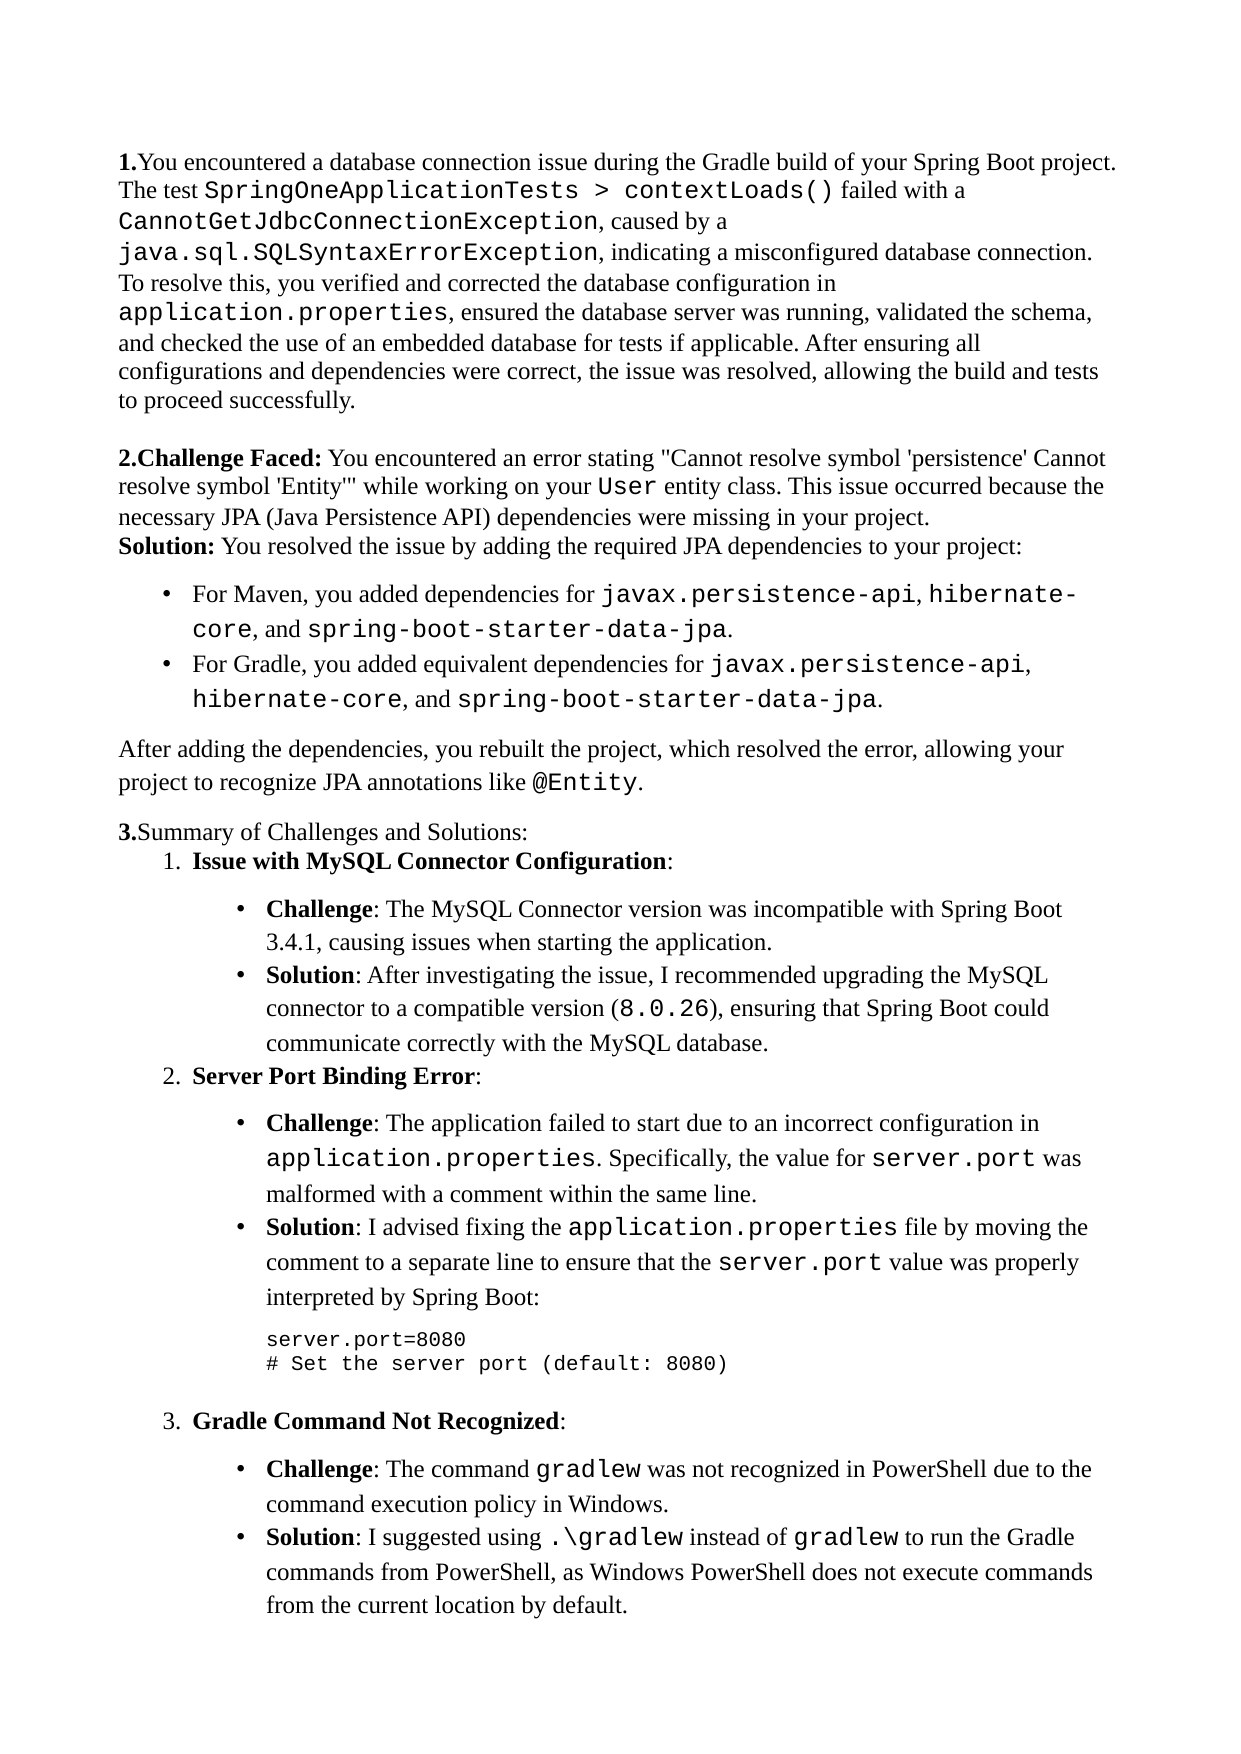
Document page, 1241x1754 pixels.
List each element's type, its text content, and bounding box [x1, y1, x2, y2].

list Server Port Binding Error: [162, 1061, 1122, 1089]
list Challenge: The command gradlew was not recognized in PowerShell due to the command execution policy in Windows. [236, 1454, 1122, 1518]
list Challenge: The application failed to start due to an incorrect configuration in application.properties. Specifically, the value for server.port was malformed with a comment within the same line. [236, 1108, 1122, 1207]
text After adding the dependencies, you rebuilt the project, which resolved the error, allowing your project to recognize JPA annotations like @Entity. [118, 734, 1122, 798]
text 2.Challenge Faced: You encountered an error stating "Cannot resolve symbol 'persistence' Cannot resolve symbol 'Entity'" while working on your User entity class. This issue occurred because the necessary JPA (Java Persistence API) dependencies were missing in your project. [118, 414, 1122, 531]
list Solution: After investigating the issue, I recommended upgrading the MySQL connector to a compatible version (8.0.26), ensuring that Spring Boot could communicate correctly with the MySQL database. [236, 960, 1122, 1057]
text Solution: You resolved the issue by adding the required JPA dependencies to your project: [118, 531, 1122, 560]
text 3.Summary of Challenges and Solutions: [118, 817, 1122, 846]
list # Set the server port (default: 8080) [236, 1353, 1122, 1377]
list server.port=8080 [236, 1329, 1122, 1353]
list Challenge: The MySQL Connector version was incompatible with Spring Boot 3.4.1, causing issues when starting the application. [236, 894, 1122, 955]
list Solution: I suggested using .\gradlew instead of gradlew to run the Gradle commands from PowerShell, as Windows PowerShell does not execute commands from the current location by default. [236, 1522, 1122, 1619]
text 1.You encountered a database connection issue during the Gradle build of your Spring Boot project. The test SpringOneApplicationTests > contextLoads() failed with a CannotGetJdbcConnectionException, caused by a java.sql.SQLSyntaxErrorException, indicating a misconfigured database connection. To resolve this, you verified and corrected the database configuration in application.properties, ensured the database server was running, validated the schema, and checked the use of an embedded database for tests if applicable. After ensuring all configurations and dependencies were correct, the issue was resolved, allowing the build and tests to proceed successfully. [118, 147, 1122, 414]
list For Maven, you added dependencies for javax.persistence-api, hibernate-core, and spring-boot-starter-data-jpa. [162, 579, 1122, 644]
list Issue with MySQL Connector Configuration: [162, 846, 1122, 875]
list Gradle Command Not Recognized: [162, 1406, 1122, 1435]
list For Gradle, you added equivalent dependencies for javax.persistence-api, hibernate-core, and spring-boot-starter-data-jpa. [162, 649, 1122, 715]
list Solution: I advised fixing the application.properties file by moving the comment to a separate line to ensure that the server.port value was properly interpreted by Spring Boot: [236, 1212, 1122, 1311]
